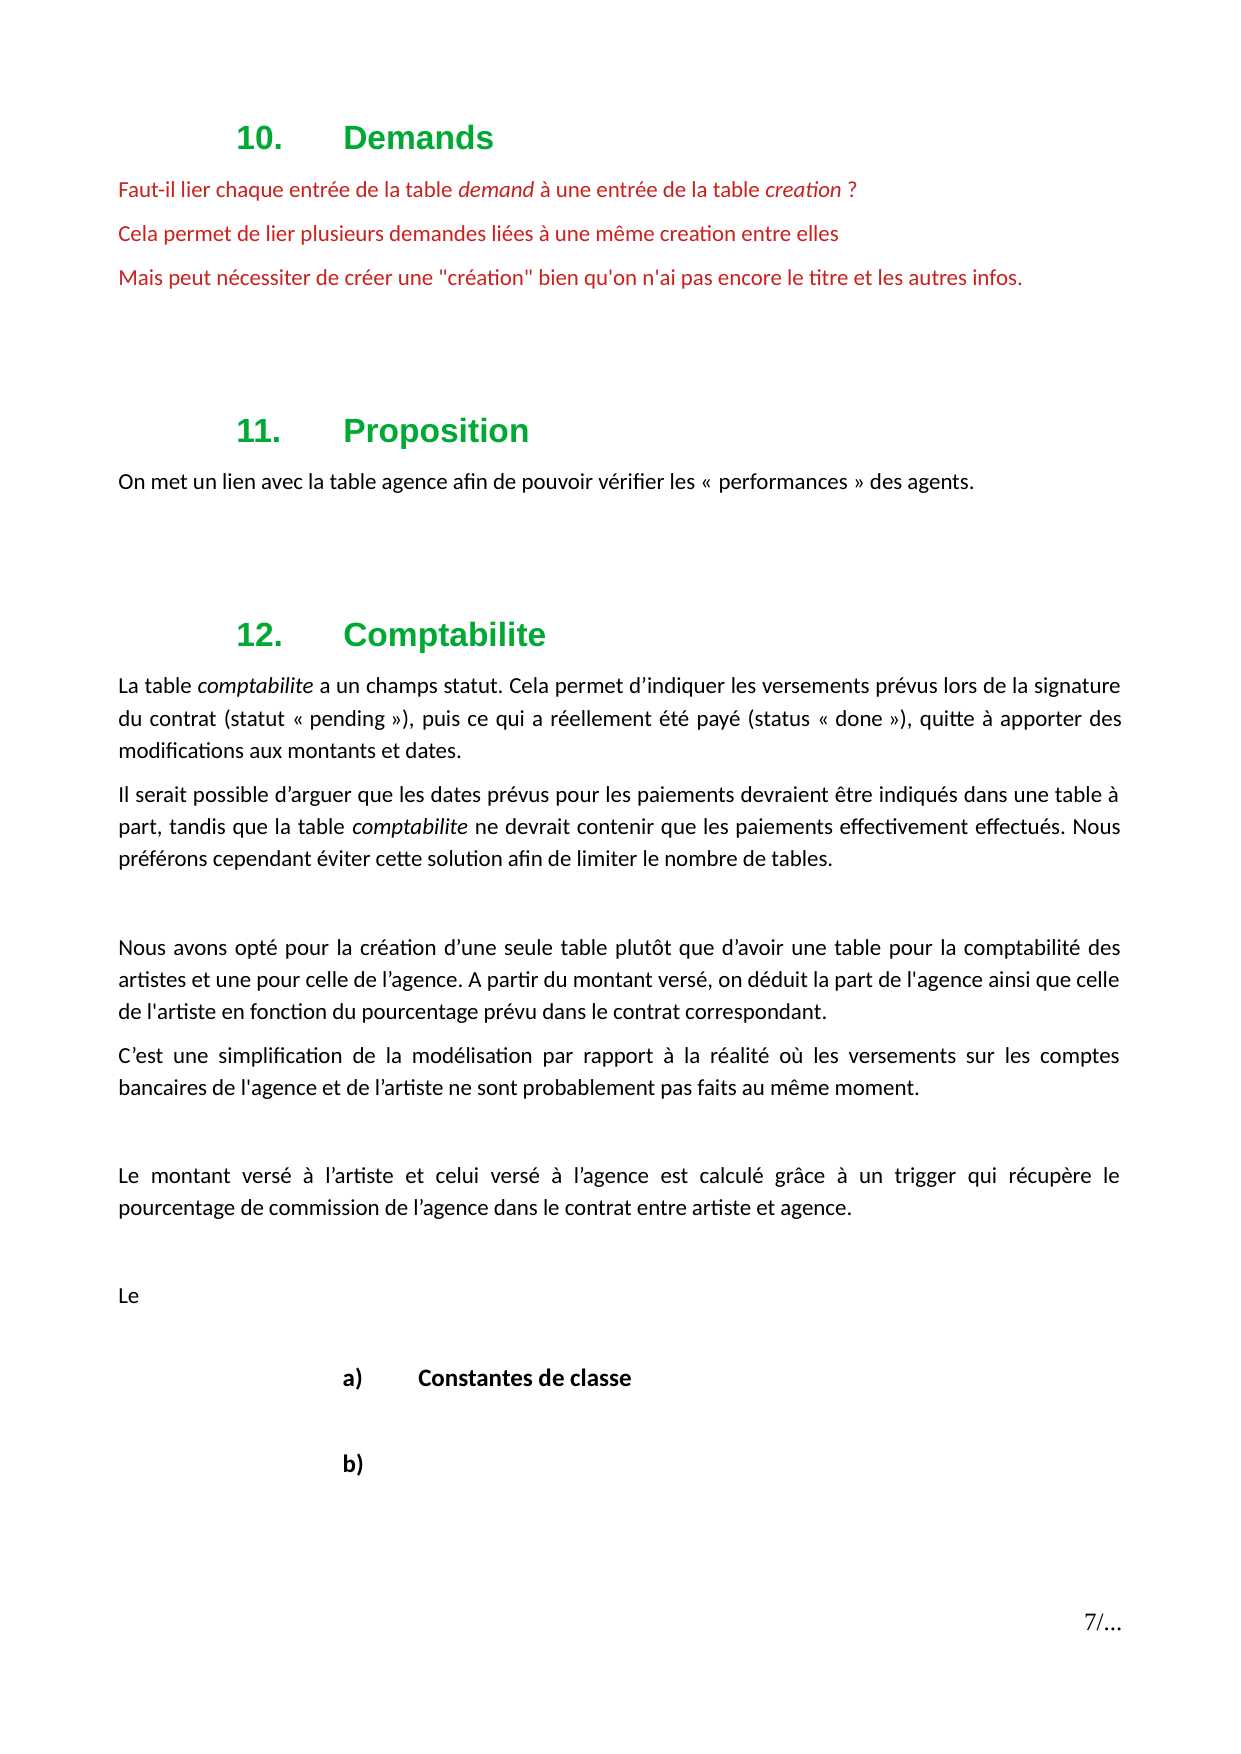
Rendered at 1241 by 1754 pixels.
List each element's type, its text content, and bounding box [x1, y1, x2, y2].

text C’est une simplification de la modélisation par rapport à la réalité où les versements sur les comptes bancaires de l'agence et de l’artiste ne sont probablement pas faits au même moment. [118, 1041, 1122, 1101]
text Il serait possible d’arguer que les dates prévus pour les paiements devraient être indiqués dans une table à part, tandis que la table comptabilite ne devrait contenir que les paiements effectivement effectués. Nous préférons cependant éviter cette solution afin de limiter le nombre de tables. [118, 780, 1122, 872]
text Cela permet de lier plusieurs demandes liées à une même creation entre elles [118, 219, 1122, 247]
text Nous avons opté pour la création d’une seule table plutôt que d’avoir une table pour la comptabilité des artistes et une pour celle de l’agence. A partir du montant versé, on déduit la part de l'agence ainsi que celle de l'artiste en fonction du pourcentage prévu dans le contrat correspondant. [118, 933, 1122, 1025]
text Le [118, 1282, 1122, 1310]
text Faut-il lier chaque entrée de la table demand à une entrée de la table creation ? [118, 175, 1122, 203]
text On met un lien avec la table agence afin de pouvoir vérifier les « performances » des agents. [118, 467, 1122, 496]
text La table comptabilite a un champs statut. Cela permet d’indiquer les versements prévus lors de la signature du contrat (statut « pending »), puis ce qui a réellement été payé (status « done »), quitte à apporter des modifications aux montants et dates. [118, 672, 1122, 764]
text Le montant versé à l’artiste et celui versé à l’agence est calculé grâce à un trigger qui récupère le pourcentage de commission de l’agence dans le contrat entre artiste et agence. [118, 1161, 1122, 1222]
subtitle Constantes de classe [342, 1362, 1122, 1393]
subtitle Proposition [236, 410, 1122, 449]
subtitle Demands [236, 118, 1122, 157]
text Mais peut nécessiter de créer une "création" bien qu'on n'ai pas encore le titre et les autres infos. [118, 263, 1122, 291]
subtitle Comptabilite [236, 614, 1122, 653]
